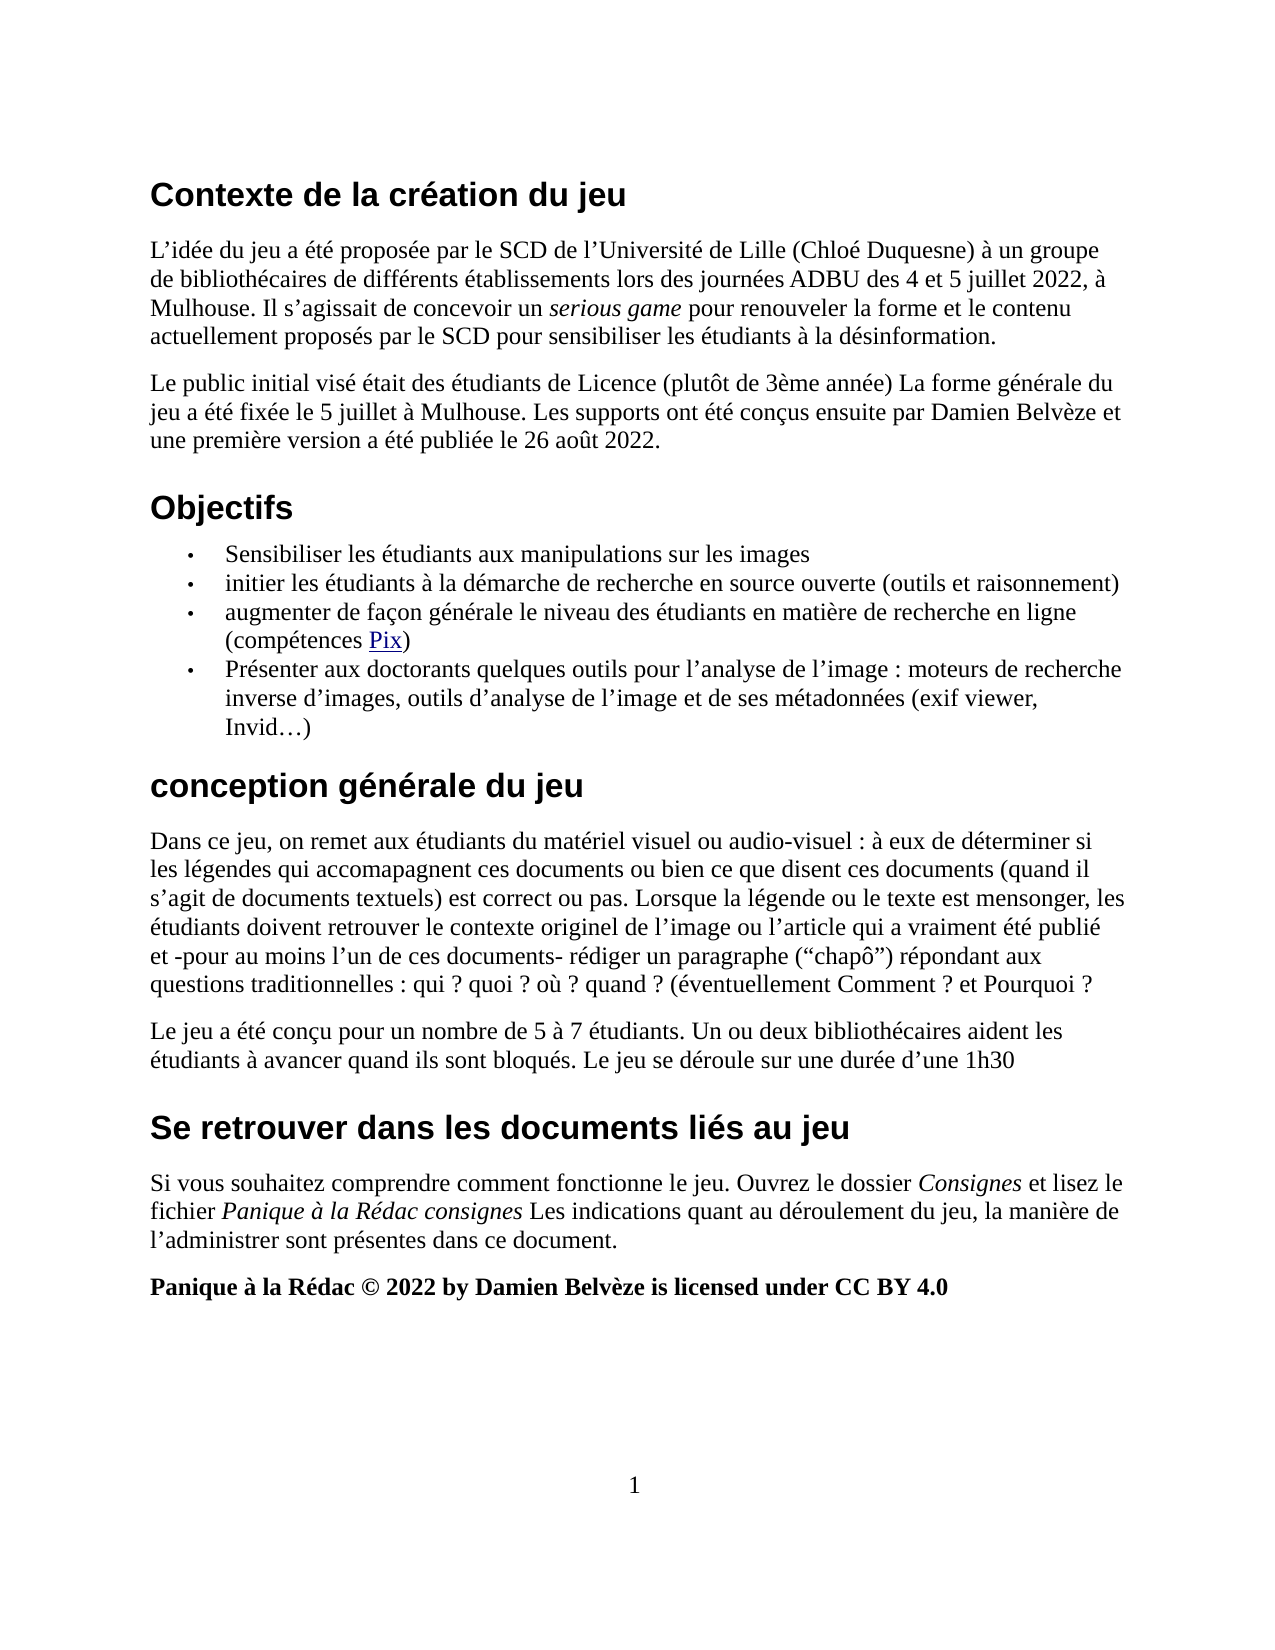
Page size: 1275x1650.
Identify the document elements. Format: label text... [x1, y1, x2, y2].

subtitle Se retrouver dans les documents liés au jeu [150, 1108, 1125, 1146]
list Sensibiliser les étudiants aux manipulations sur les images [187, 539, 1125, 568]
text Panique à la Rédac © 2022 by Damien Belvèze is licensed under CC BY 4.0 [150, 1272, 1125, 1301]
list Présenter aux doctorants quelques outils pour l’analyse de l’image : moteurs de recherche inverse d’images, outils d’analyse de l’image et de ses métadonnées (exif viewer, Invid…) [187, 654, 1125, 741]
list augmenter de façon générale le niveau des étudiants en matière de recherche en ligne (compétences Pix) [187, 597, 1125, 654]
subtitle conception générale du jeu [150, 766, 1125, 804]
list initier les étudiants à la démarche de recherche en source ouverte (outils et raisonnement) [187, 568, 1125, 597]
text L’idée du jeu a été proposée par le SCD de l’Université de Lille (Chloé Duquesne) à un groupe de bibliothécaires de différents établissements lors des journées ADBU des 4 et 5 juillet 2022, à Mulhouse. Il s’agissait de concevoir un serious game pour renouveler la forme et le contenu actuellement proposés par le SCD pour sensibiliser les étudiants à la désinformation. [150, 235, 1125, 350]
text Le public initial visé était des étudiants de Licence (plutôt de 3ème année) La forme générale du jeu a été fixée le 5 juillet à Mulhouse. Les supports ont été conçus ensuite par Damien Belvèze et une première version a été publiée le 26 août 2022. [150, 368, 1125, 454]
text Si vous souhaitez comprendre comment fonctionne le jeu. Ouvrez le dossier Consignes et lisez le fichier Panique à la Rédac consignes Les indications quant au déroulement du jeu, la manière de l’administrer sont présentes dans ce document. [150, 1168, 1125, 1254]
text Le jeu a été conçu pour un nombre de 5 à 7 étudiants. Un ou deux bibliothécaires aident les étudiants à avancer quand ils sont bloqués. Le jeu se déroule sur une durée d’une 1h30 [150, 1016, 1125, 1074]
subtitle Objectifs [150, 488, 1125, 527]
subtitle Contexte de la création du jeu [150, 175, 1125, 214]
text Dans ce jeu, on remet aux étudiants du matériel visuel ou audio-visuel : à eux de déterminer si les légendes qui accomapagnent ces documents ou bien ce que disent ces documents (quand il s’agit de documents textuels) est correct ou pas. Lorsque la légende ou le texte est mensonger, les étudiants doivent retrouver le contexte originel de l’image ou l’article qui a vraiment été publié et -pour au moins l’un de ces documents- rédiger un paragraphe (“chapô”) répondant aux questions traditionnelles : qui ? quoi ? où ? quand ? (éventuellement Comment ? et Pourquoi ? [150, 826, 1125, 998]
